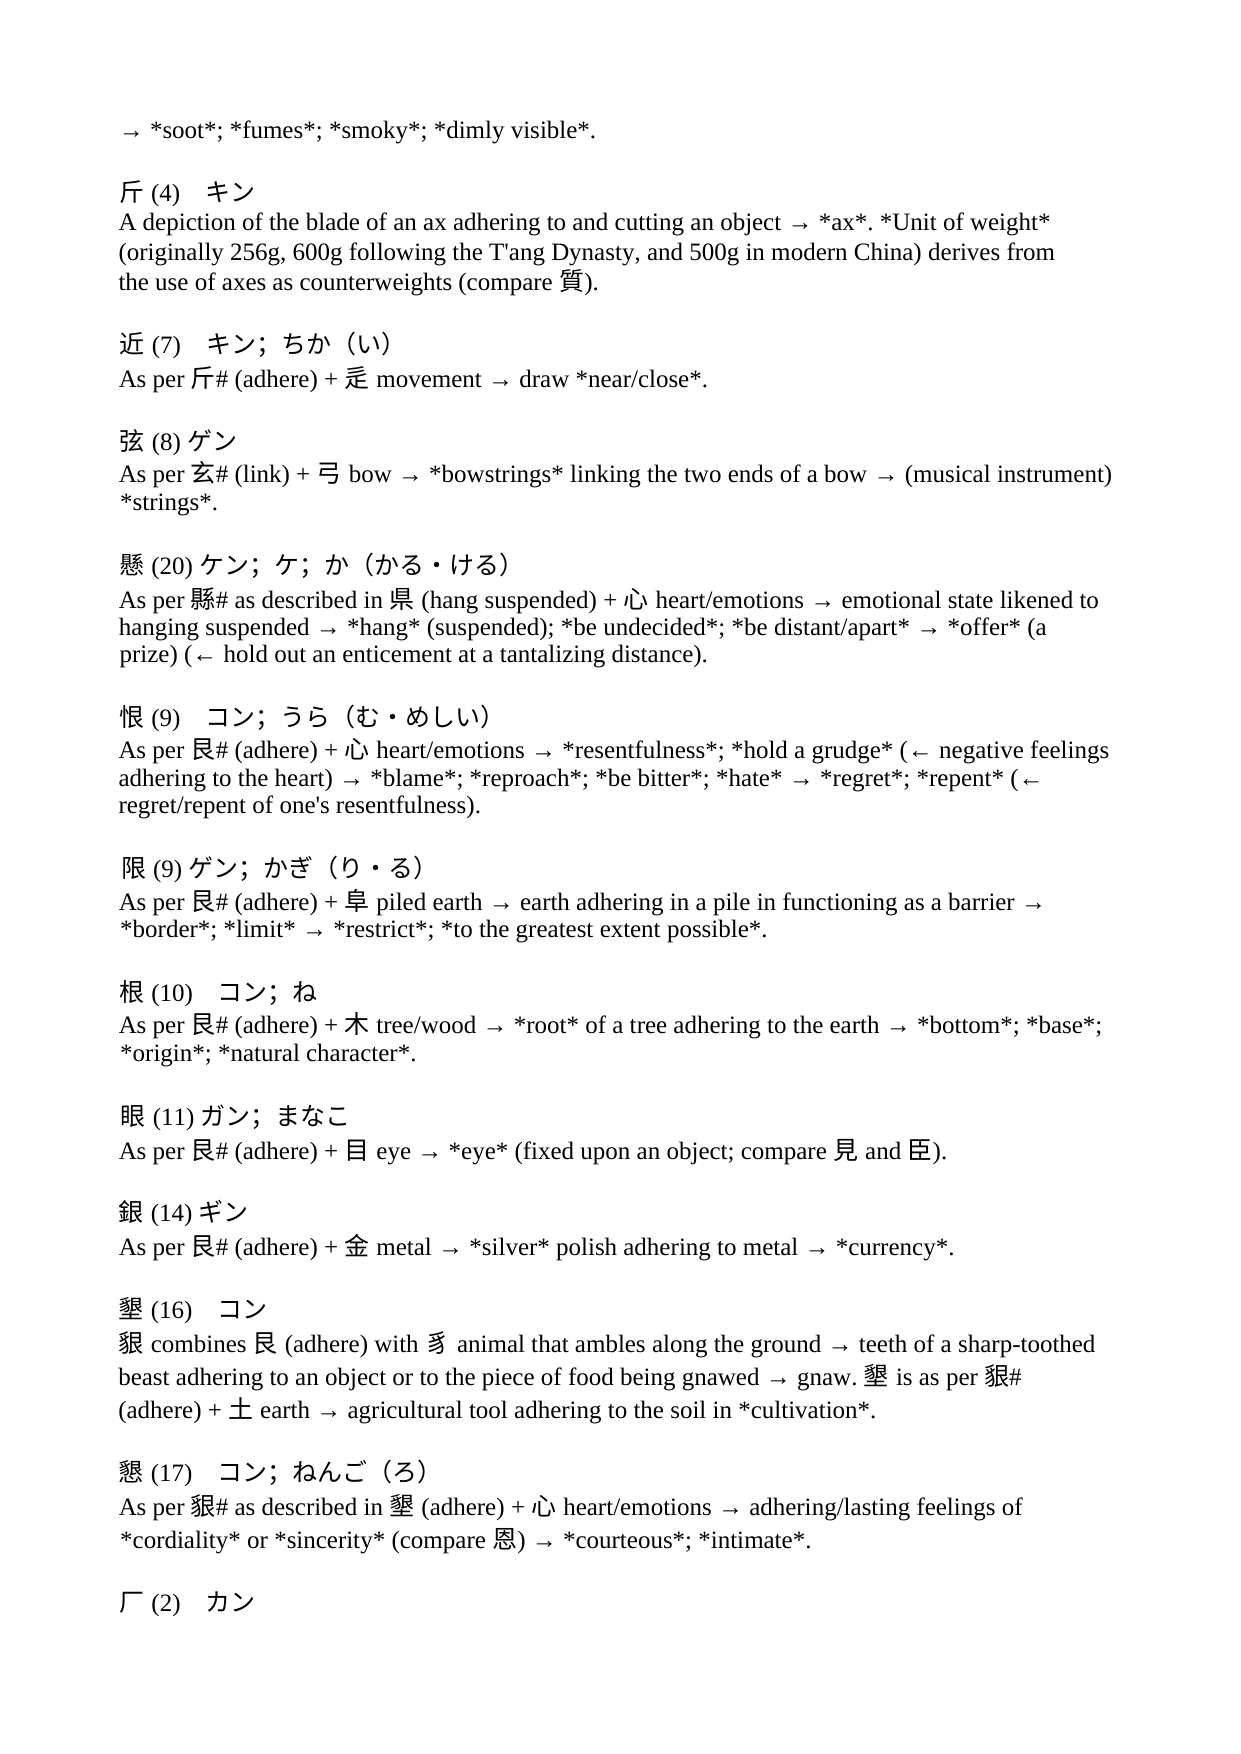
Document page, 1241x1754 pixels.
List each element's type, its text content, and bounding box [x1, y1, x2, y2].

text 近 (7) キン；ちか（い） [119, 330, 1123, 359]
text 懸 (20) ケン；ケ；か（かる・ける） [119, 551, 1123, 579]
text 墾 (16) コン [118, 1295, 1123, 1324]
text As per 艮# (adhere) + 阜 piled earth → earth adhering in a pile in functioning as a barrier → *border*; *limit* → *restrict*; *to the greatest extent possible*. [118, 888, 1047, 943]
text As per 貇# as described in 墾 (adhere) + 心 heart/emotions → adhering/lasting feelings of *cordiality* or *sincerity* (compare 恩) → *courteous*; *intimate*. [118, 1492, 1027, 1553]
text 厂 (2) カン [119, 1588, 1123, 1617]
text hanging suspended → *hang* (suspended); *be undecided*; *be distant/apart* → *offer* (a prize) (← hold out an enticement at a tantalizing distance). [118, 613, 1111, 668]
text 銀 (14) ギン [119, 1198, 1123, 1227]
text 恨 (9) コン；うら（む・めしい） [119, 703, 1123, 732]
text As per 斤# (adhere) + 辵 movement → draw *near/close*. [118, 364, 1123, 393]
text 限 (9) ゲン；かぎ（り・る） [121, 854, 1123, 883]
text As per 艮# (adhere) + 木 tree/wood → *root* of a tree adhering to the earth → *bottom*; *base*; *origin*; *natural character*. [118, 1012, 1103, 1067]
text As per 艮# (adhere) + 金 metal → *silver* polish adhering to metal → *currency*. [118, 1232, 1123, 1261]
text 根 (10) コン；ね [119, 978, 1123, 1007]
text 懇 (17) コン；ねんご（ろ） [118, 1458, 1123, 1487]
text 斤 (4) キン [119, 178, 1123, 207]
text 弦 (8) ゲン [119, 427, 1123, 456]
text As per 縣# as described in 県 (hang suspended) + 心 heart/emotions → emotional state likened to [118, 584, 1123, 613]
text As per 艮# (adhere) + 目 eye → *eye* (fixed upon an object; compare 見 and 臣). [118, 1136, 1123, 1164]
text 眼 (11) ガン；まなこ [121, 1102, 1123, 1131]
text As per 玄# (link) + 弓 bow → *bowstrings* linking the two ends of a bow → (musical instrument) *strings*. [118, 461, 1113, 516]
text → *soot*; *fumes*; *smoky*; *dimly visible*. [118, 116, 1094, 144]
text A depiction of the blade of an ax adhering to and cutting an object → *ax*. *Unit of weight* (originally 256g, 600g following the T'ang Dynasty, and 500g in modern China) derives from the use of axes as counterweights (compare 質). [118, 207, 1090, 296]
text As per 艮# (adhere) + 心 heart/emotions → *resentfulness*; *hold a grudge* (← negative feelings adhering to the heart) → *blame*; *reproach*; *be bitter*; *hate* → *regret*; *repent* (← regret/repent of one's resentfulness). [118, 737, 1110, 819]
text 貇 combines 艮 (adhere) with 豸 animal that ambles along the ground → teeth of a sharp-toothed beast adhering to an object or to the piece of food being gnawed → gnaw. 墾 is as per 貇# (adhere) + 土 earth → agricultural tool adhering to the soil in *cultivation*. [118, 1329, 1111, 1423]
